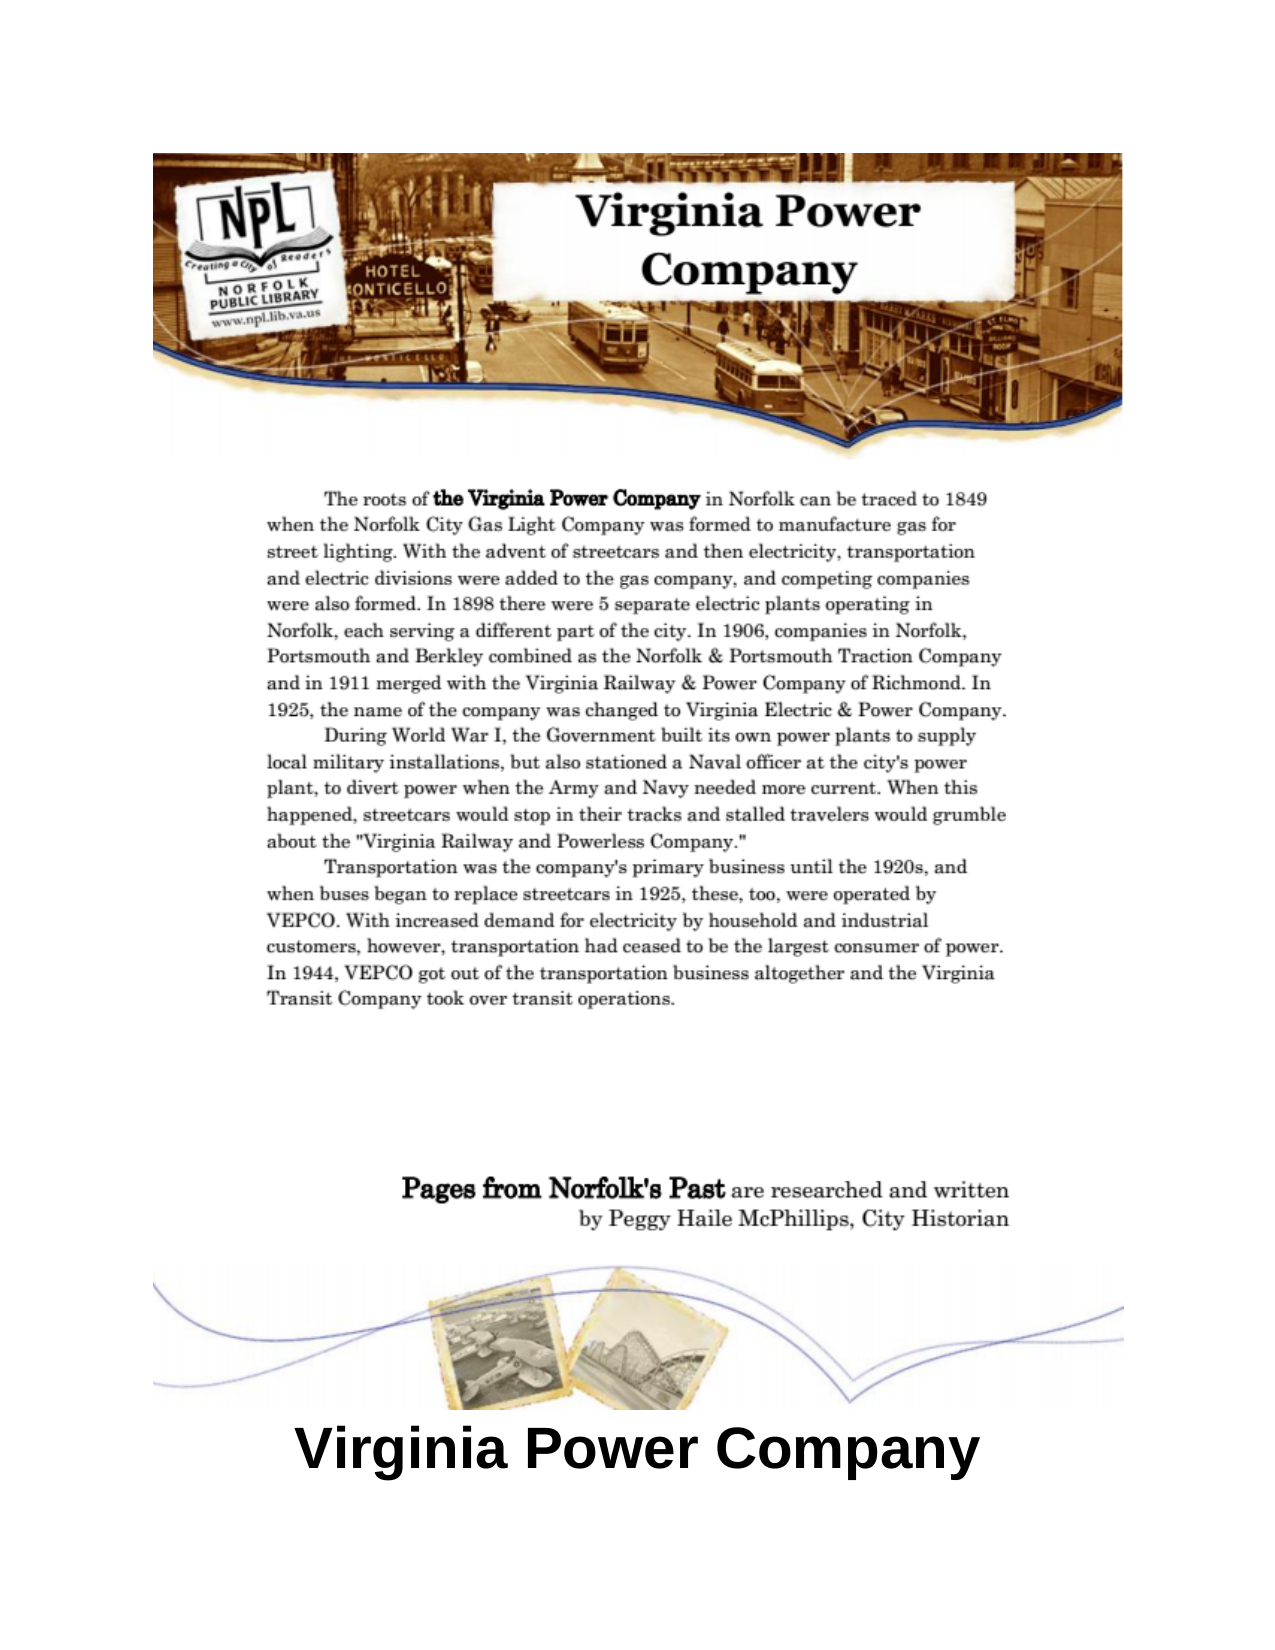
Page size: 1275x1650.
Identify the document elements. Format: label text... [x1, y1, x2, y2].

picture [153, 153, 1124, 1410]
text Virginia Power Company [150, 1416, 1125, 1481]
